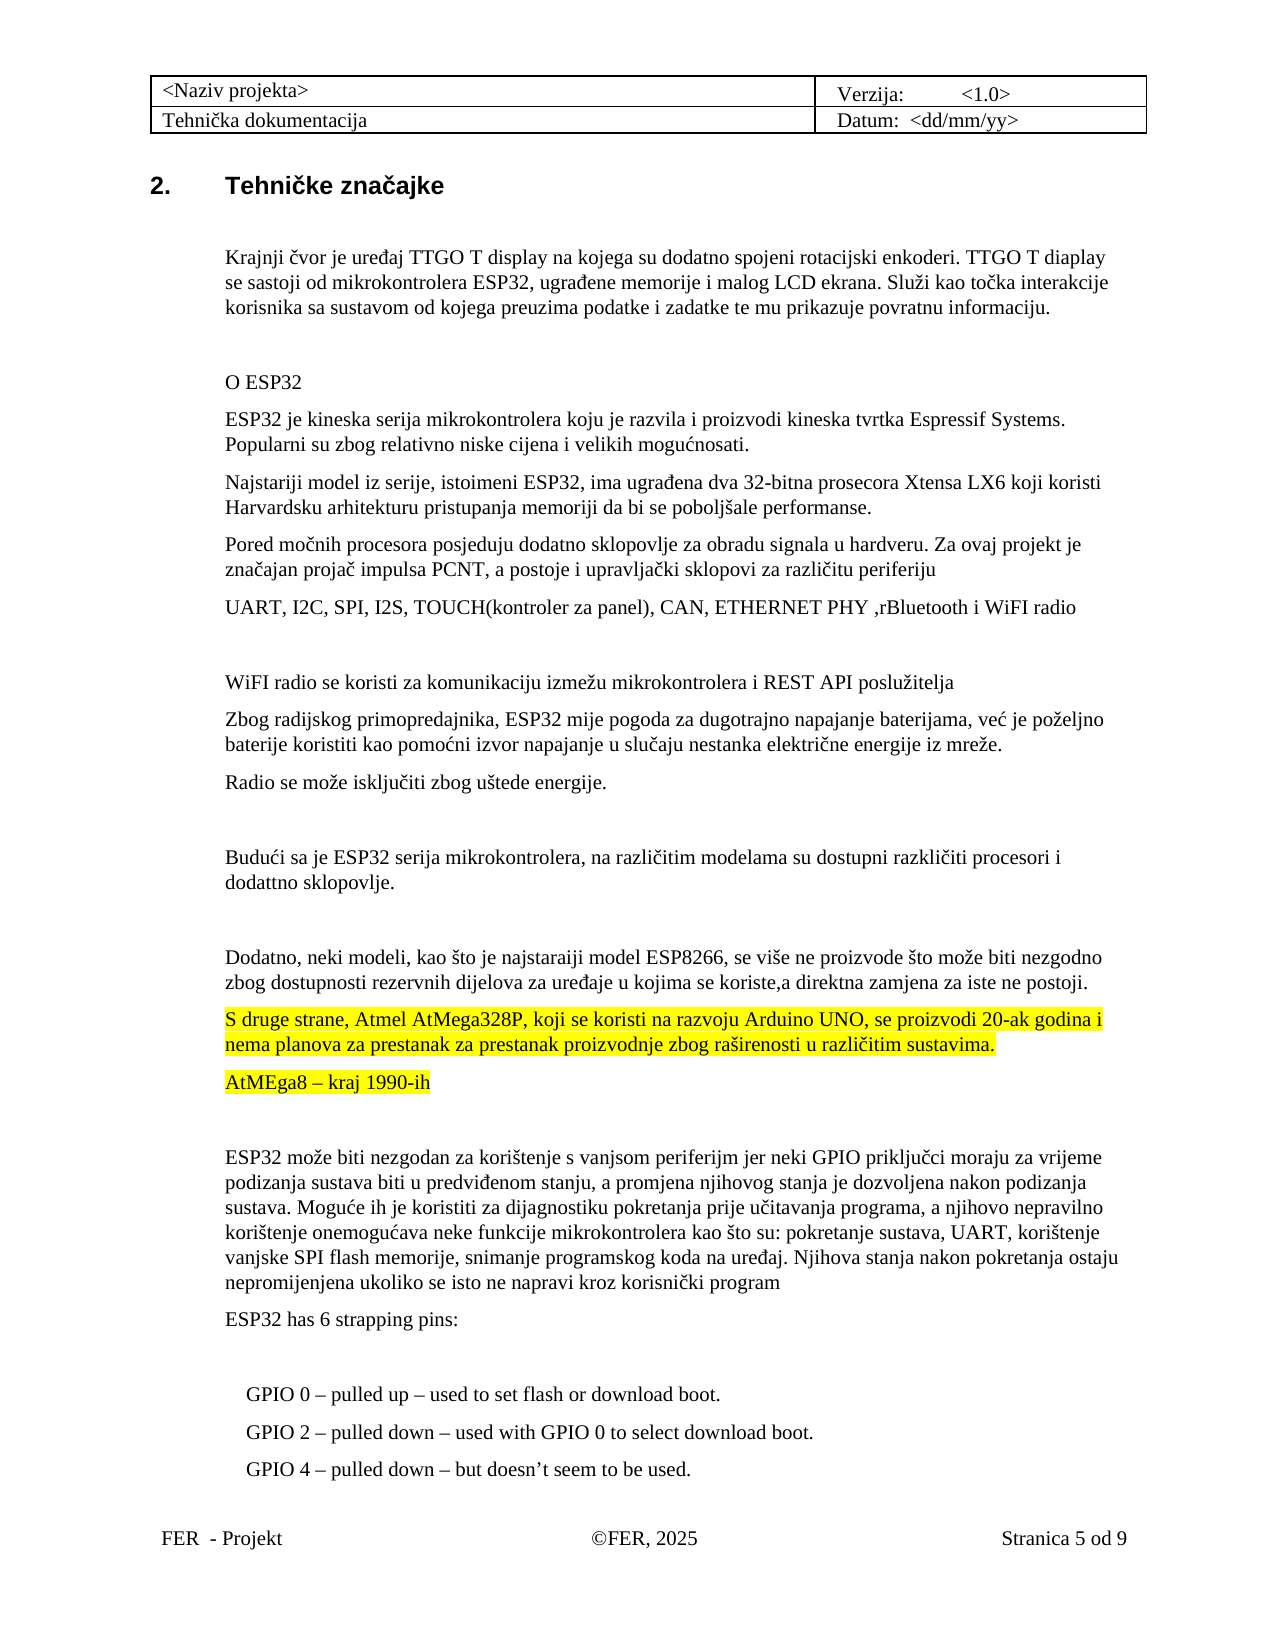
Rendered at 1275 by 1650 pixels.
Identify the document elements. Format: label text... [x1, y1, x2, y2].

text Krajnji čvor je uređaj TTGO T display na kojega su dodatno spojeni rotacijski enkoderi. TTGO T diaplay se sastoji od mikrokontrolera ESP32, ugrađene memorije i malog LCD ekrana. Služi kao točka interakcije korisnika sa sustavom od kojega preuzima podatke i zadatke te mu prikazuje povratnu informaciju. [225, 244, 1125, 319]
text AtMEga8 – kraj 1990-ih [225, 1069, 1125, 1094]
text S druge strane, Atmel AtMega328P, koji se koristi na razvoju Arduino UNO, se proizvodi 20-ak godina i nema planova za prestanak za prestanak proizvodnje zbog raširenosti u različitim sustavima. [225, 1006, 1125, 1056]
text GPIO 4 – pulled down – but doesn’t seem to be used. [225, 1456, 1125, 1481]
text Radio se može isključiti zbog uštede energije. [225, 769, 1125, 794]
text O ESP32 [225, 369, 1125, 394]
text Budući sa je ESP32 serija mikrokontrolera, na različitim modelama su dostupni razkličiti procesori i dodattno sklopovlje. [225, 844, 1125, 894]
text Najstariji model iz serije, istoimeni ESP32, ima ugrađena dva 32-bitna prosecora Xtensa LX6 koji koristi Harvardsku arhitekturu pristupanja memoriji da bi se poboljšale performanse. [225, 469, 1125, 519]
text GPIO 0 – pulled up – used to set flash or download boot. [225, 1381, 1125, 1406]
text Dodatno, neki modeli, kao što je najstaraiji model ESP8266, se više ne proizvode što može biti nezgodno zbog dostupnosti rezervnih dijelova za uređaje u kojima se koriste,a direktna zamjena za iste ne postoji. [225, 944, 1125, 994]
subtitle Tehničke značajke [150, 171, 1125, 200]
text GPIO 2 – pulled down – used with GPIO 0 to select download boot. [225, 1419, 1125, 1444]
text ESP32 has 6 strapping pins: [225, 1306, 1125, 1331]
text Zbog radijskog primopredajnika, ESP32 mije pogoda za dugotrajno napajanje baterijama, već je poželjno baterije koristiti kao pomoćni izvor napajanje u slučaju nestanka električne energije iz mreže. [225, 706, 1125, 756]
text UART, I2C, SPI, I2S, TOUCH(kontroler za panel), CAN, ETHERNET PHY ,rBluetooth i WiFI radio [225, 594, 1125, 619]
text ESP32 može biti nezgodan za korištenje s vanjsom periferijm jer neki GPIO priključci moraju za vrijeme podizanja sustava biti u predviđenom stanju, a promjena njihovog stanja je dozvoljena nakon podizanja sustava. Moguće ih je koristiti za dijagnostiku pokretanja prije učitavanja programa, a njihovo nepravilno korištenje onemogućava neke funkcije mikrokontrolera kao što su: pokretanje sustava, UART, korištenje vanjske SPI flash memorije, snimanje programskog koda na uređaj. Njihova stanja nakon pokretanja ostaju nepromijenjena ukoliko se isto ne napravi kroz korisnički program [225, 1144, 1125, 1294]
text WiFI radio se koristi za komunikaciju izmežu mikrokontrolera i REST API poslužitelja [225, 669, 1125, 694]
text Pored močnih procesora posjeduju dodatno sklopovlje za obradu signala u hardveru. Za ovaj projekt je značajan projač impulsa PCNT, a postoje i upravljački sklopovi za različitu periferiju [225, 531, 1125, 581]
text ESP32 je kineska serija mikrokontrolera koju je razvila i proizvodi kineska tvrtka Espressif Systems. Popularni su zbog relativno niske cijena i velikih mogućnosati. [225, 406, 1125, 456]
